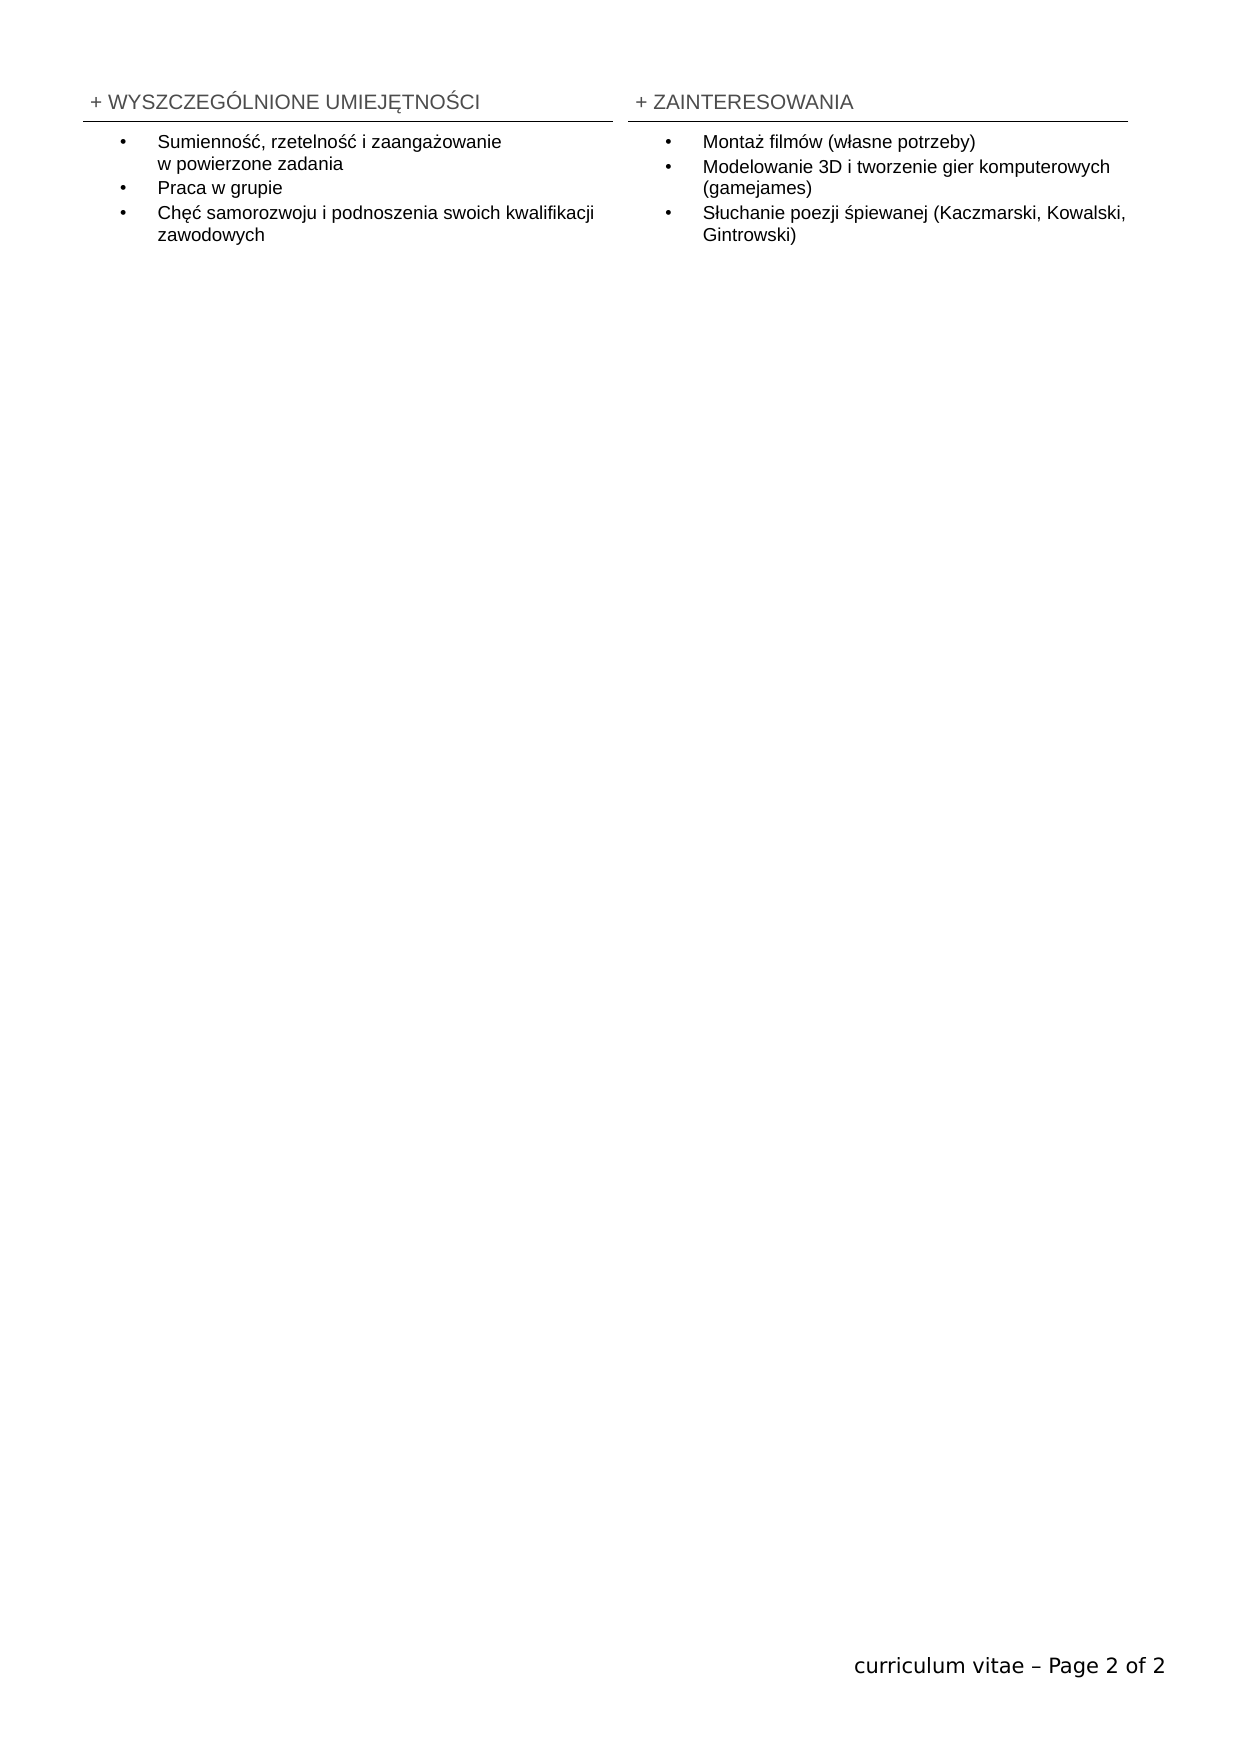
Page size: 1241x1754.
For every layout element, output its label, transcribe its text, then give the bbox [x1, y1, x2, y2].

table_cell + ZAINTERESOWANIA [620, 75, 1136, 129]
table_cell + WYSZCZEGÓLNIONE UMIEJĘTNOŚCI [75, 75, 620, 129]
table_cell Montaż filmów (własne potrzeby) Modelowanie 3D i tworzenie gier komputerowych (gamejames) Słuchanie poezji śpiewanej (Kaczmarski, Kowalski, Gintrowski) [620, 129, 1136, 258]
table_cell Sumienność, rzetelność i zaangażowanie w powierzone zadania Praca w grupie Chęć samorozwoju i podnoszenia swoich kwalifikacji zawodowych [75, 129, 620, 258]
